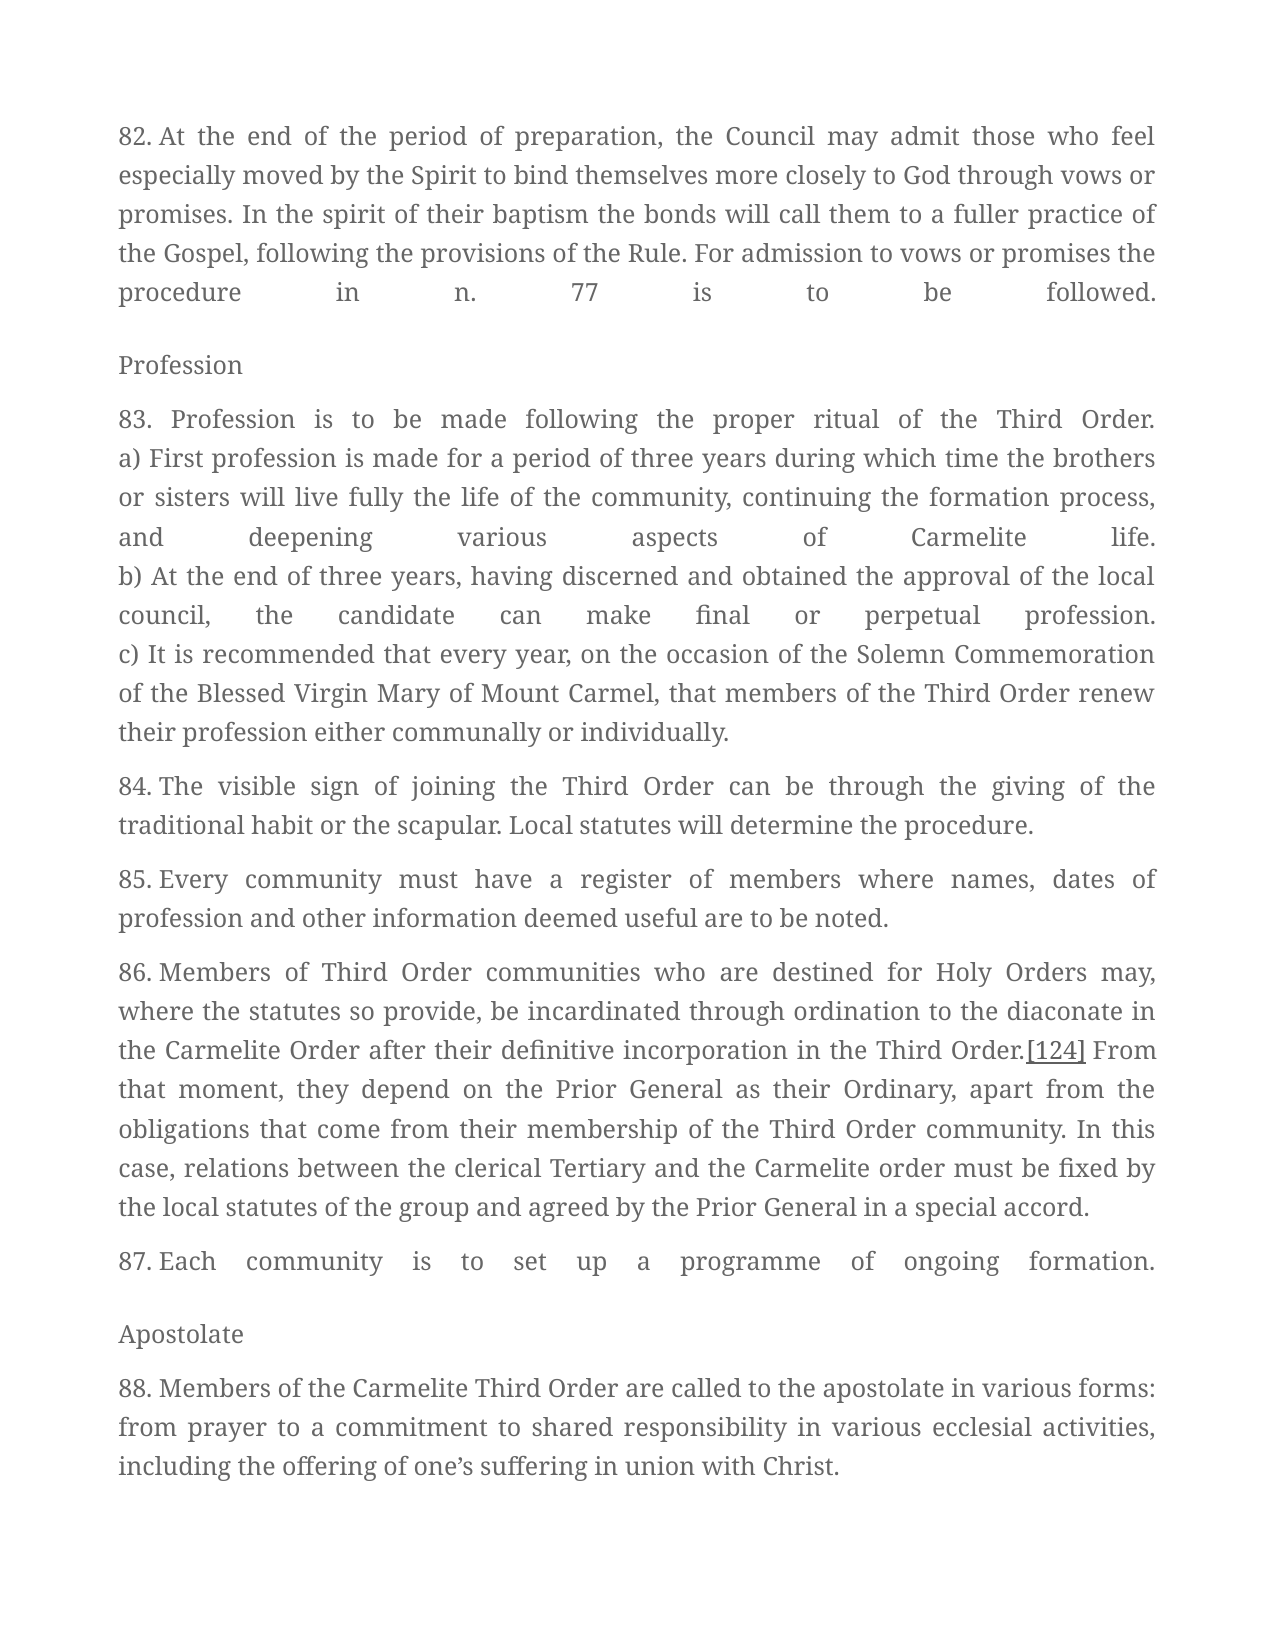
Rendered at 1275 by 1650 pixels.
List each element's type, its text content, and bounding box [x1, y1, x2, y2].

text 84. The visible sign of joining the Third Order can be through the giving of the traditional habit or the scapular. Local statutes will determine the procedure. [118, 769, 1157, 842]
text 88. Members of the Carmelite Third Order are called to the apostolate in various forms: from prayer to a commitment to shared responsibility in various ecclesial activities, including the offering of one’s suffering in union with Christ. [118, 1370, 1157, 1483]
text 87. Each community is to set up a programme of ongoing formation. Apostolate [118, 1243, 1157, 1351]
text 83. Profession is to be made following the proper ritual of the Third Order. a) First profession is made for a period of three years during which time the brothers or sisters will live fully the life of the community, continuing the formation process, and deepening various aspects of Carmelite life. b) At the end of three years, having discerned and obtained the approval of the local council, the candidate can make final or perpetual profession. c) It is recommended that every year, on the occasion of the Solemn Commemoration of the Blessed Virgin Mary of Mount Carmel, that members of the Third Order renew their profession either communally or individually. [118, 402, 1157, 749]
text 86. Members of Third Order communities who are destined for Holy Orders may, where the statutes so provide, be incardinated through ordination to the diaconate in the Carmelite Order after their definitive incorporation in the Third Order.[124] From that moment, they depend on the Prior General as their Ordinary, apart from the obligations that come from their membership of the Third Order community. In this case, relations between the clerical Tertiary and the Carmelite order must be fixed by the local statutes of the group and agreed by the Prior General in a special accord. [118, 955, 1157, 1224]
text 85. Every community must have a register of members where names, dates of profession and other information deemed useful are to be noted. [118, 862, 1157, 935]
text 82. At the end of the period of preparation, the Council may admit those who feel especially moved by the Spirit to bind themselves more closely to God through vows or promises. In the spirit of their baptism the bonds will call them to a fuller practice of the Gospel, following the provisions of the Rule. For admission to vows or promises the procedure in n. 77 is to be followed. Profession [118, 118, 1157, 382]
